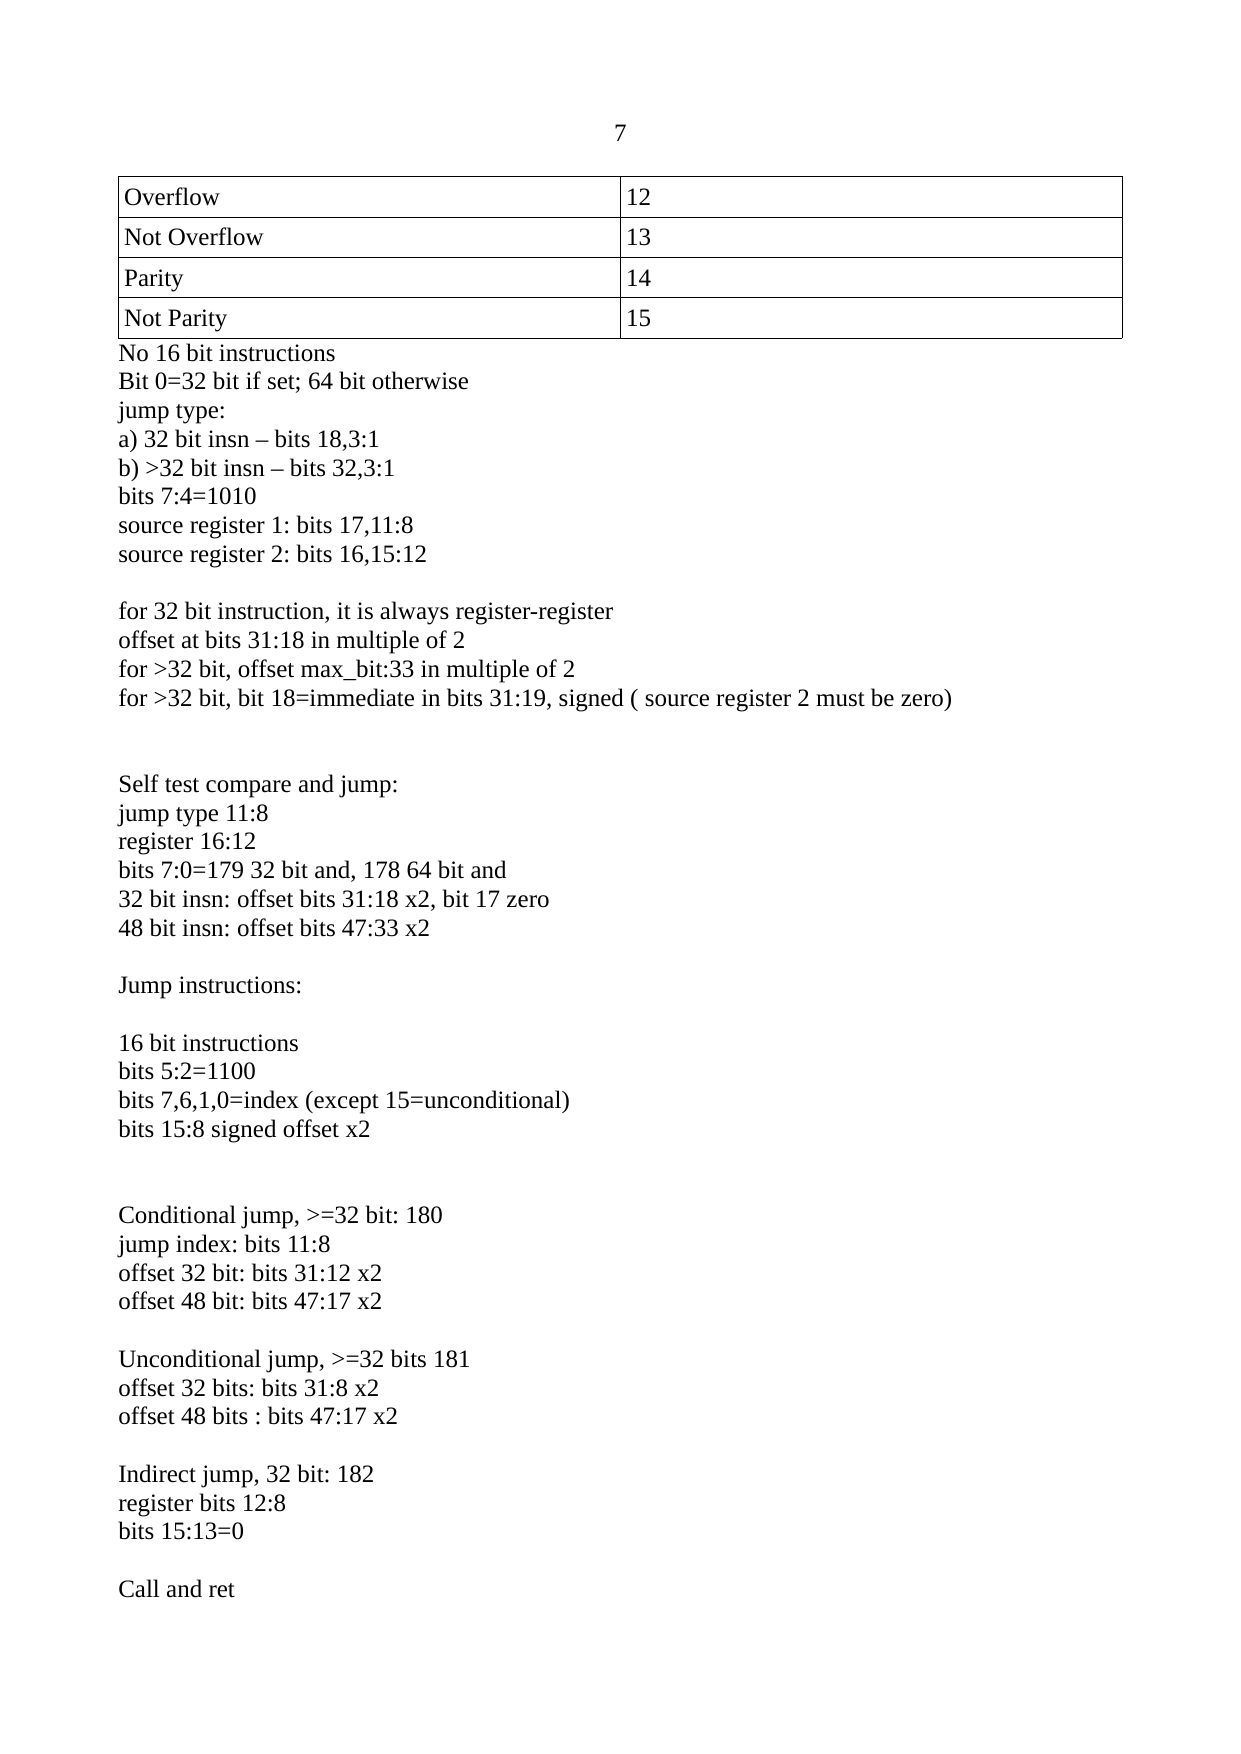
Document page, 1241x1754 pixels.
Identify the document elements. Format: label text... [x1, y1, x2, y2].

text offset 48 bit: bits 47:17 x2 [118, 1286, 1122, 1315]
text for 32 bit instruction, it is always register-register [118, 596, 1122, 625]
text bits 7:4=1010 [118, 481, 1122, 510]
table_cell 15 [621, 298, 1122, 338]
text Unconditional jump, >=32 bits 181 [118, 1344, 1122, 1373]
text bits 7,6,1,0=index (except 15=unconditional) [118, 1085, 1122, 1114]
text 32 bit insn: offset bits 31:18 x2, bit 17 zero [118, 884, 1122, 913]
text source register 2: bits 16,15:12 [118, 539, 1122, 568]
text register bits 12:8 [118, 1488, 1122, 1516]
text for >32 bit, offset max_bit:33 in multiple of 2 [118, 654, 1122, 683]
text Indirect jump, 32 bit: 182 [118, 1459, 1122, 1488]
text offset 32 bit: bits 31:12 x2 [118, 1258, 1122, 1286]
text b) >32 bit insn – bits 32,3:1 [118, 453, 1122, 481]
text Self test compare and jump: [118, 769, 1122, 798]
text 16 bit instructions [118, 1028, 1122, 1056]
text No 16 bit instructions [118, 339, 1122, 366]
text source register 1: bits 17,11:8 [118, 510, 1122, 539]
table_cell Not Parity [119, 298, 620, 338]
table_cell Parity [119, 258, 620, 297]
table_cell Overflow [119, 177, 620, 217]
text for >32 bit, bit 18=immediate in bits 31:19, signed ( source register 2 must be zero) [118, 683, 1122, 711]
text Bit 0=32 bit if set; 64 bit otherwise [118, 366, 1122, 395]
text offset 32 bits: bits 31:8 x2 [118, 1373, 1122, 1401]
text jump type 11:8 [118, 798, 1122, 826]
text bits 7:0=179 32 bit and, 178 64 bit and [118, 855, 1122, 884]
text register 16:12 [118, 826, 1122, 855]
table_cell 12 [621, 177, 1122, 217]
text 48 bit insn: offset bits 47:33 x2 [118, 913, 1122, 941]
text offset at bits 31:18 in multiple of 2 [118, 625, 1122, 654]
text jump type: [118, 395, 1122, 424]
text jump index: bits 11:8 [118, 1229, 1122, 1258]
text Jump instructions: [118, 970, 1122, 999]
text bits 15:8 signed offset x2 [118, 1114, 1122, 1143]
table_cell 13 [621, 218, 1122, 257]
text Call and ret [118, 1574, 1122, 1603]
table_cell 14 [621, 258, 1122, 297]
table_cell Not Overflow [119, 218, 620, 257]
text bits 5:2=1100 [118, 1056, 1122, 1085]
text Conditional jump, >=32 bit: 180 [118, 1200, 1122, 1229]
text a) 32 bit insn – bits 18,3:1 [118, 424, 1122, 453]
text bits 15:13=0 [118, 1516, 1122, 1545]
text offset 48 bits : bits 47:17 x2 [118, 1401, 1122, 1430]
